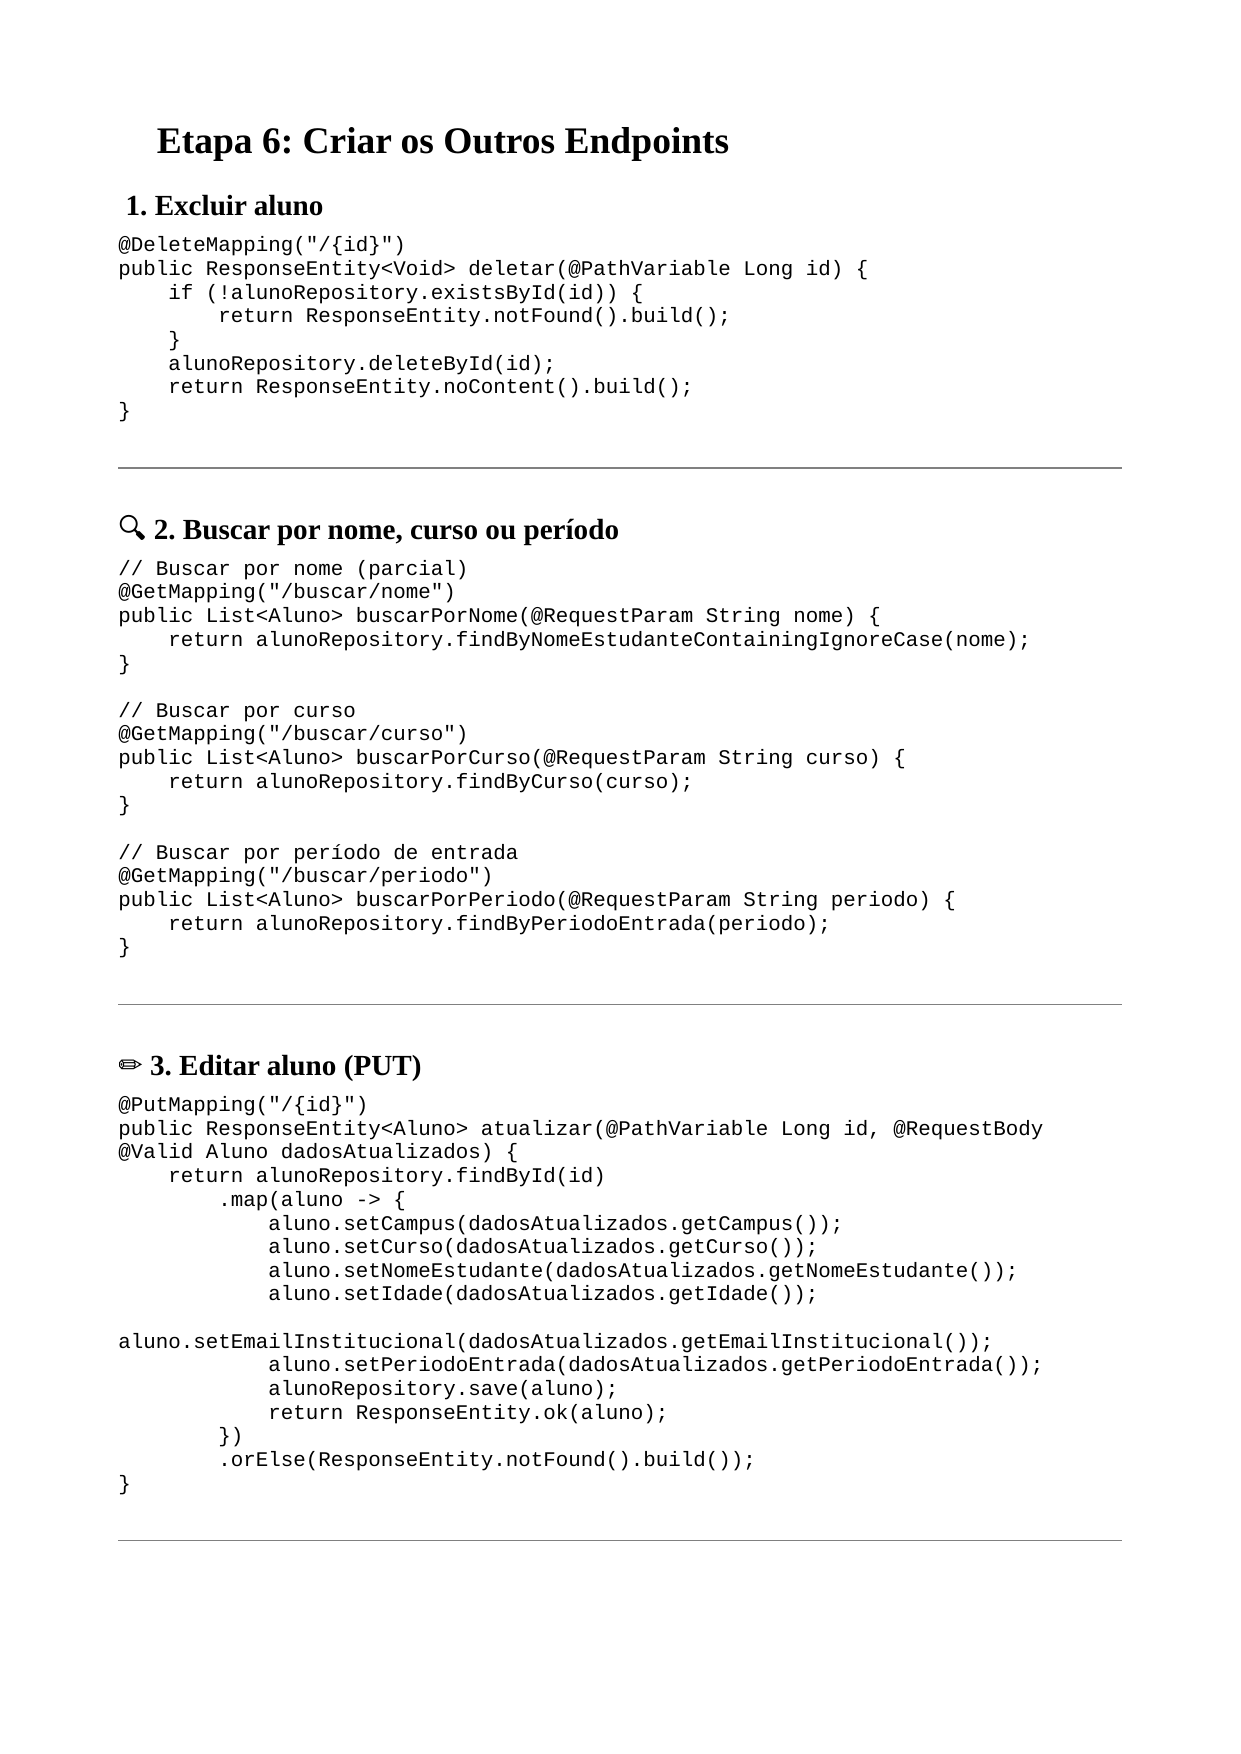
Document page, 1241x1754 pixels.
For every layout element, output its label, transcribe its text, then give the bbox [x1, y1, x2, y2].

text .map(aluno -> { [118, 1189, 1122, 1212]
text } [118, 1473, 1122, 1496]
text .orElse(ResponseEntity.notFound().build()); [118, 1449, 1122, 1473]
text return ResponseEntity.notFound().build(); [118, 305, 1122, 329]
text alunoRepository.deleteById(id); [118, 353, 1122, 376]
text } [118, 794, 1122, 818]
text alunoRepository.save(aluno); [118, 1378, 1122, 1402]
text } [118, 936, 1122, 960]
text aluno.setCampus(dadosAtualizados.getCampus()); [118, 1212, 1122, 1236]
subtitle 🗑️ 1. Excluir aluno [118, 188, 1122, 222]
text aluno.setCurso(dadosAtualizados.getCurso()); [118, 1236, 1122, 1260]
text // Buscar por curso [118, 700, 1122, 723]
text } [118, 652, 1122, 676]
text aluno.setIdade(dadosAtualizados.getIdade()); [118, 1283, 1122, 1307]
text } [118, 329, 1122, 353]
text public ResponseEntity<Aluno> atualizar(@PathVariable Long id, @RequestBody @Valid Aluno dadosAtualizados) { [118, 1118, 1122, 1165]
text // Buscar por período de entrada [118, 842, 1122, 865]
text aluno.setEmailInstitucional(dadosAtualizados.getEmailInstitucional()); [118, 1307, 1122, 1354]
text aluno.setPeriodoEntrada(dadosAtualizados.getPeriodoEntrada()); [118, 1354, 1122, 1378]
subtitle ✅ Etapa 6: Criar os Outros Endpoints [118, 118, 1122, 161]
text return alunoRepository.findByCurso(curso); [118, 771, 1122, 794]
text aluno.setNomeEstudante(dadosAtualizados.getNomeEstudante()); [118, 1260, 1122, 1283]
text return alunoRepository.findByNomeEstudanteContainingIgnoreCase(nome); [118, 629, 1122, 652]
subtitle ✏️ 3. Editar aluno (PUT) [118, 1048, 1122, 1082]
text return ResponseEntity.noContent().build(); [118, 376, 1122, 400]
text @PutMapping("/{id}") [118, 1094, 1122, 1118]
text return ResponseEntity.ok(aluno); [118, 1402, 1122, 1425]
subtitle 🔍 2. Buscar por nome, curso ou período [118, 512, 1122, 545]
text @GetMapping("/buscar/periodo") [118, 865, 1122, 889]
text if (!alunoRepository.existsById(id)) { [118, 282, 1122, 305]
text public ResponseEntity<Void> deletar(@PathVariable Long id) { [118, 258, 1122, 282]
text public List<Aluno> buscarPorCurso(@RequestParam String curso) { [118, 747, 1122, 771]
text @GetMapping("/buscar/curso") [118, 723, 1122, 747]
text @DeleteMapping("/{id}") [118, 234, 1122, 258]
text public List<Aluno> buscarPorNome(@RequestParam String nome) { [118, 605, 1122, 629]
text } [118, 400, 1122, 423]
text }) [118, 1425, 1122, 1449]
text @GetMapping("/buscar/nome") [118, 582, 1122, 605]
text return alunoRepository.findByPeriodoEntrada(periodo); [118, 913, 1122, 936]
text public List<Aluno> buscarPorPeriodo(@RequestParam String periodo) { [118, 889, 1122, 913]
text return alunoRepository.findById(id) [118, 1165, 1122, 1189]
text // Buscar por nome (parcial) [118, 558, 1122, 582]
